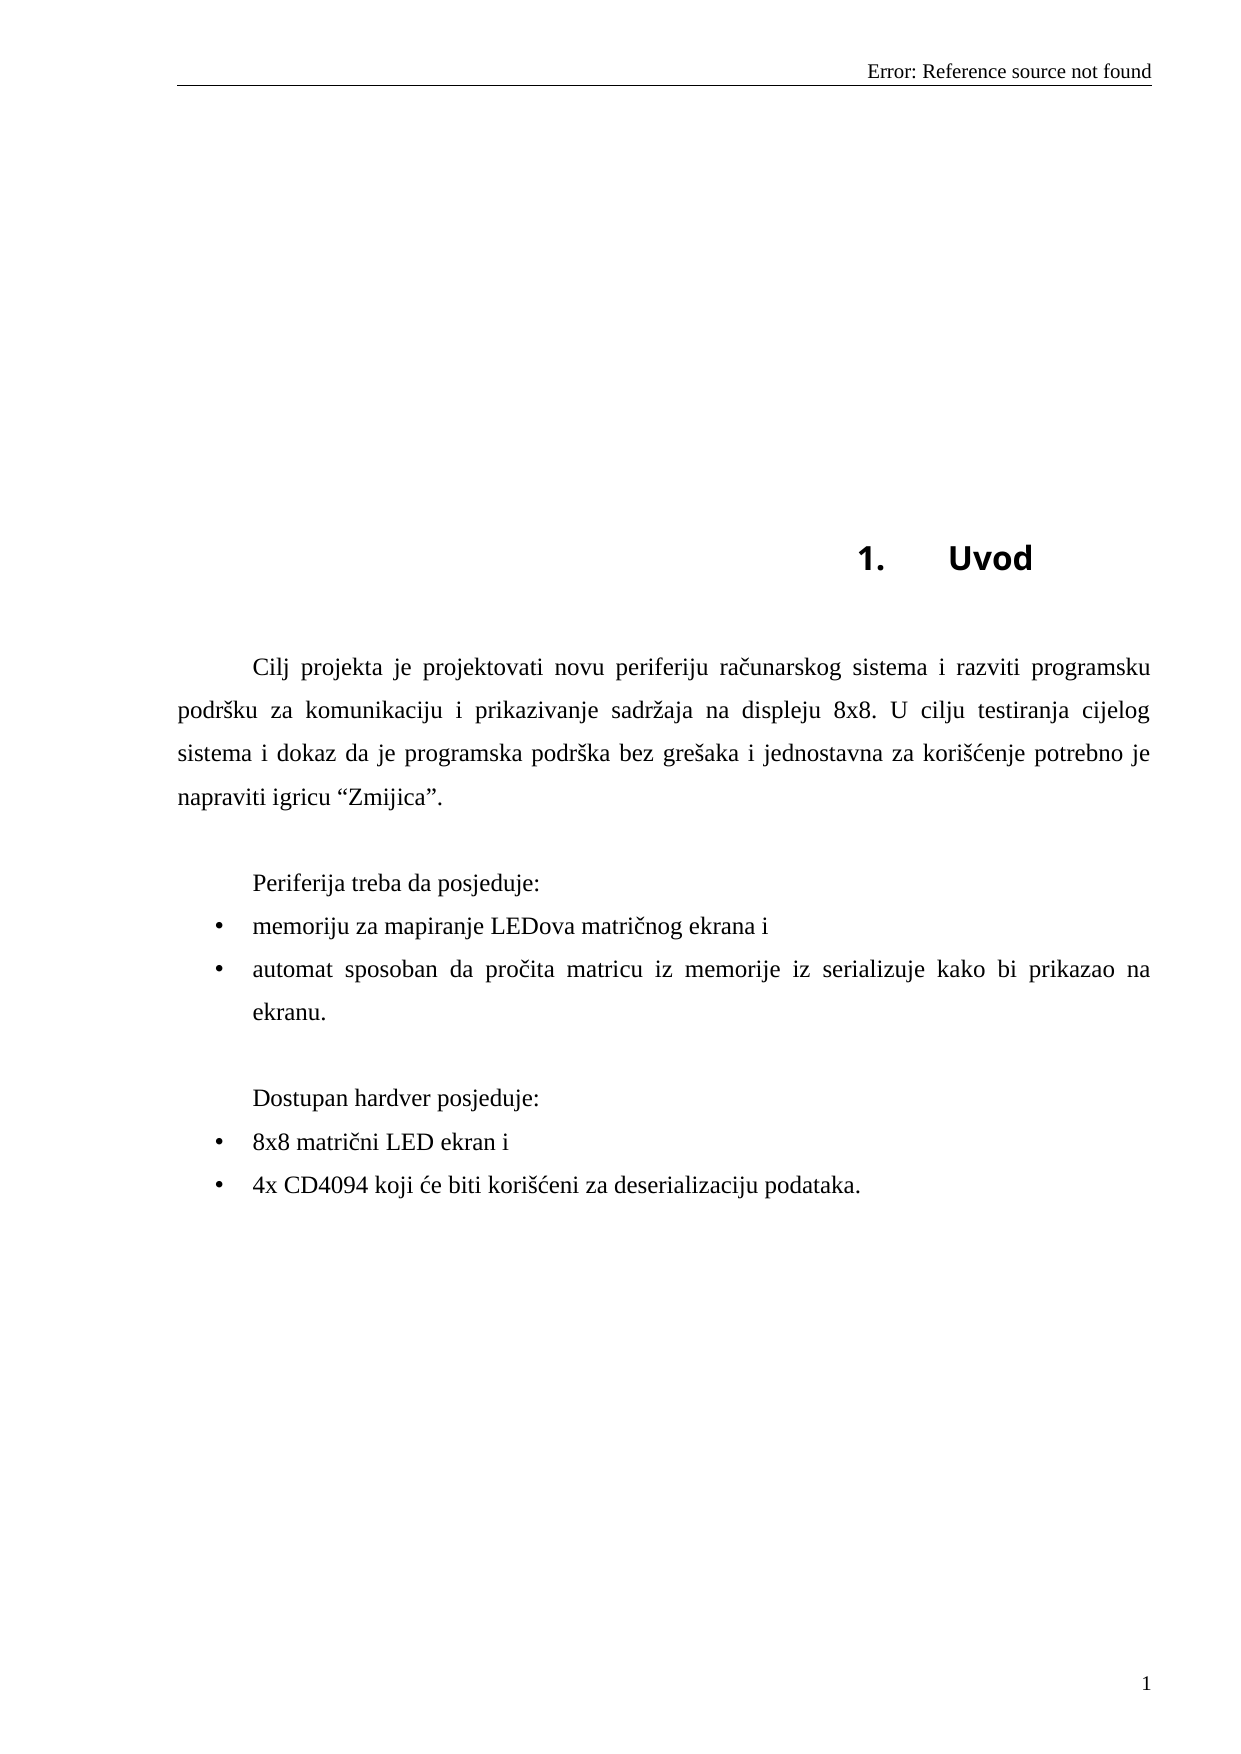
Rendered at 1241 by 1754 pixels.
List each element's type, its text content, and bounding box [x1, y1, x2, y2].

list 8x8 matrični LED ekran i [215, 1127, 1152, 1155]
text Cilj projekta je projektovati novu periferiju računarskog sistema i razviti programsku podršku za komunikaciju i prikazivanje sadržaja na displeju 8x8. U cilju testiranja cijelog sistema i dokaz da je programska podrška bez grešaka i jednostavna za korišćenje potrebno je napraviti igricu “Zmijica”. [177, 652, 1152, 810]
list 4x CD4094 koji će biti korišćeni za deserializaciju podataka. [215, 1170, 1152, 1198]
text Dostupan hardver posjeduje: [177, 1083, 1152, 1112]
list automat sposoban da pročita matricu iz memorije iz serializuje kako bi prikazao na ekranu. [215, 954, 1152, 1026]
subtitle Uvod [177, 535, 1033, 580]
text Periferija treba da posjeduje: [177, 868, 1152, 897]
list memoriju za mapiranje LEDova matričnog ekrana i [215, 911, 1152, 940]
